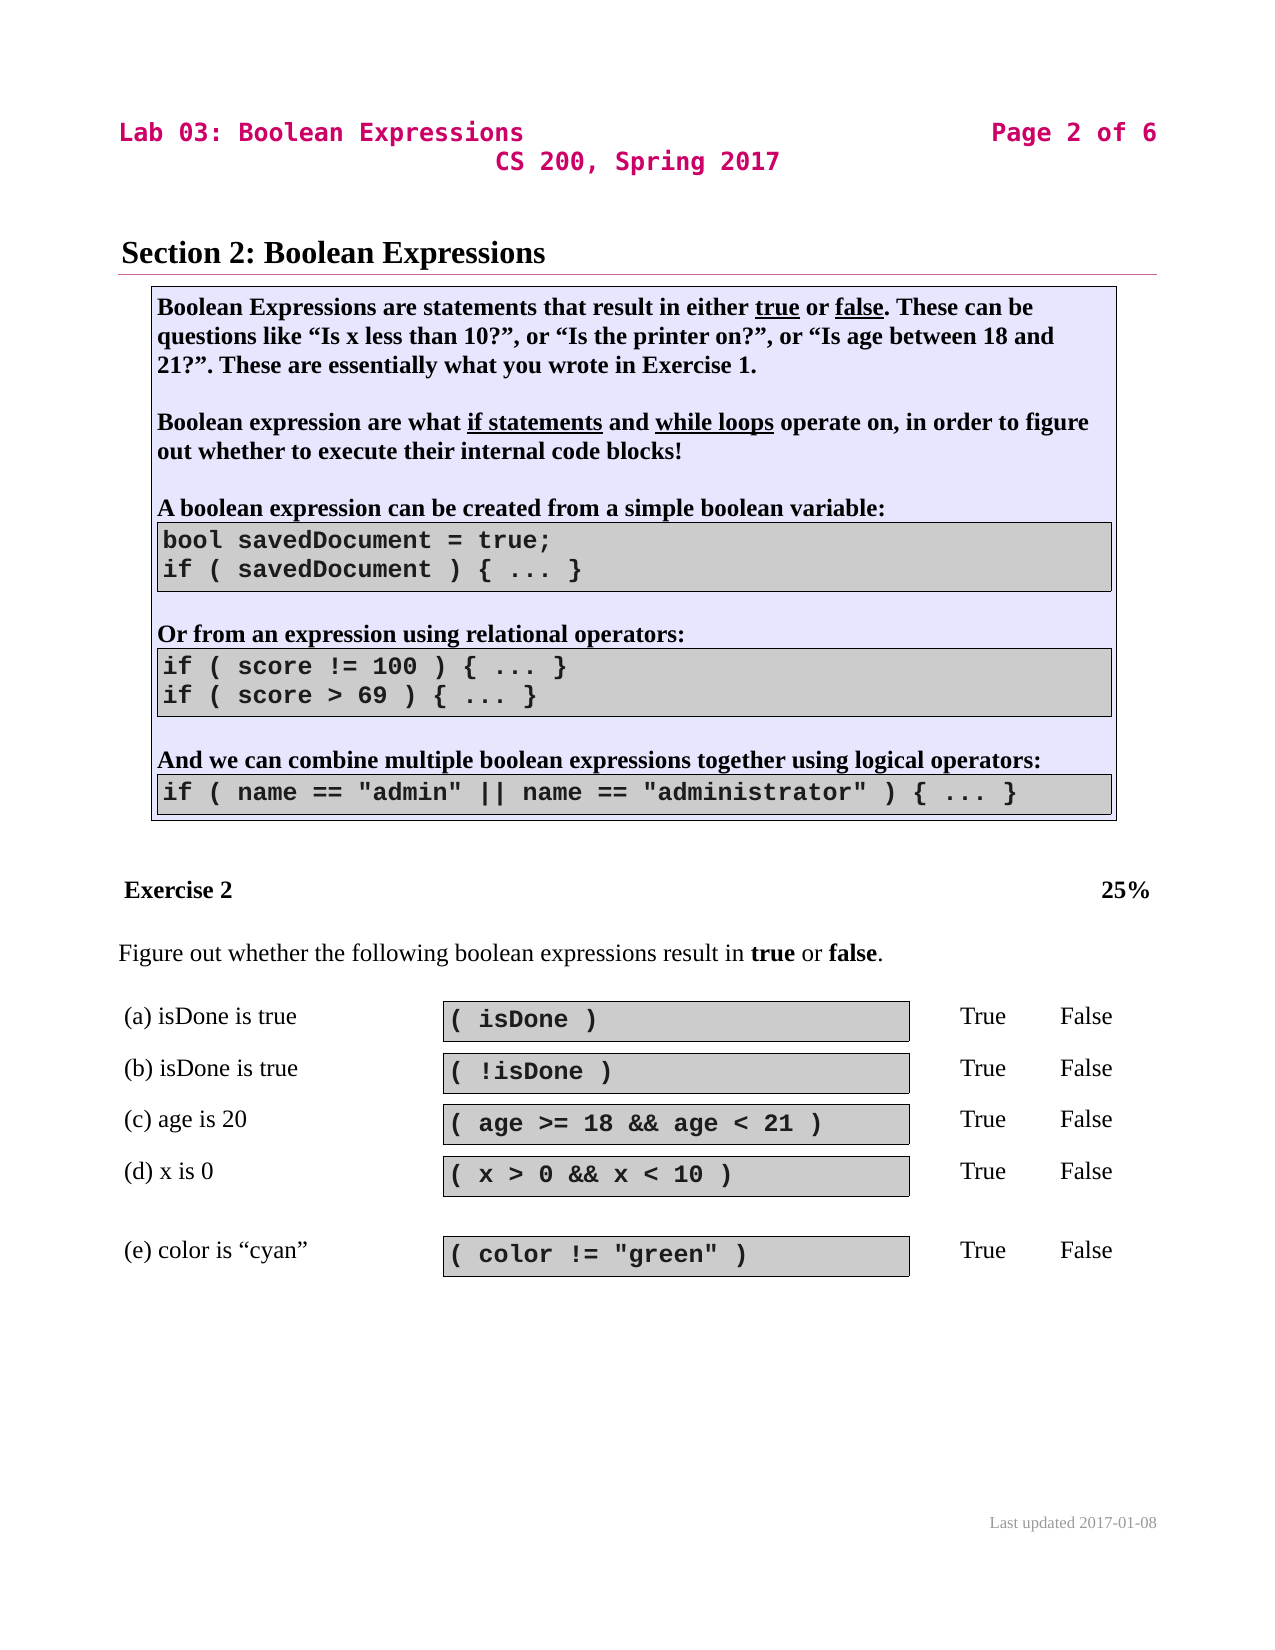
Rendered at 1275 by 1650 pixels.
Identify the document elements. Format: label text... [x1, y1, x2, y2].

table_header ( !isDone ) [444, 1054, 909, 1093]
table_header 25% [638, 869, 1157, 909]
subtitle Section 2: Boolean Expressions [118, 231, 1157, 274]
table_cell True False [915, 1150, 1157, 1230]
table_header ( x > 0 && x < 10 ) [444, 1157, 909, 1196]
text Figure out whether the following boolean expressions result in true or false. [118, 938, 1157, 967]
table_cell True False [915, 1099, 1157, 1150]
table_cell (b) isDone is true [118, 1047, 437, 1098]
table_header bool savedDocument = true; if ( savedDocument ) { ... } [158, 523, 1111, 591]
table_cell True False [915, 1230, 1157, 1281]
table_header ( color != "green" ) [444, 1237, 909, 1276]
table_cell [437, 1150, 915, 1230]
table_header if ( score != 100 ) { ... } if ( score > 69 ) { ... } [158, 649, 1111, 716]
table_header ( isDone ) [444, 1002, 909, 1041]
table_header [437, 995, 915, 1047]
table_cell [437, 1230, 915, 1281]
table_header Exercise 2 [118, 869, 637, 909]
table_cell True False [915, 1047, 1157, 1098]
table_cell (c) age is 20 [118, 1099, 437, 1150]
table_cell [437, 1099, 915, 1150]
table_cell (e) color is “cyan” [118, 1230, 437, 1281]
table_header (a) isDone is true [118, 995, 437, 1047]
table_header if ( name == "admin" || name == "administrator" ) { ... } [158, 775, 1111, 814]
table_header Boolean Expressions are statements that result in either true or false. These can be questions like “Is x less than 10?”, or “Is the printer on?”, or “Is age between 18 and 21?”. These are essentially what you wrote in Exercise 1. Boolean expression are what if statements and while loops operate on, in order to figure out whether to execute their internal code blocks! A boolean expression can be created from a simple boolean variable: Or from an expression using relational operators: And we can combine multiple boolean expressions together using logical operators: [152, 287, 1116, 820]
table_cell (d) x is 0 [118, 1150, 437, 1230]
table_cell [437, 1047, 915, 1098]
table_header ( age >= 18 && age < 21 ) [444, 1105, 909, 1144]
table_header True False [915, 995, 1157, 1047]
